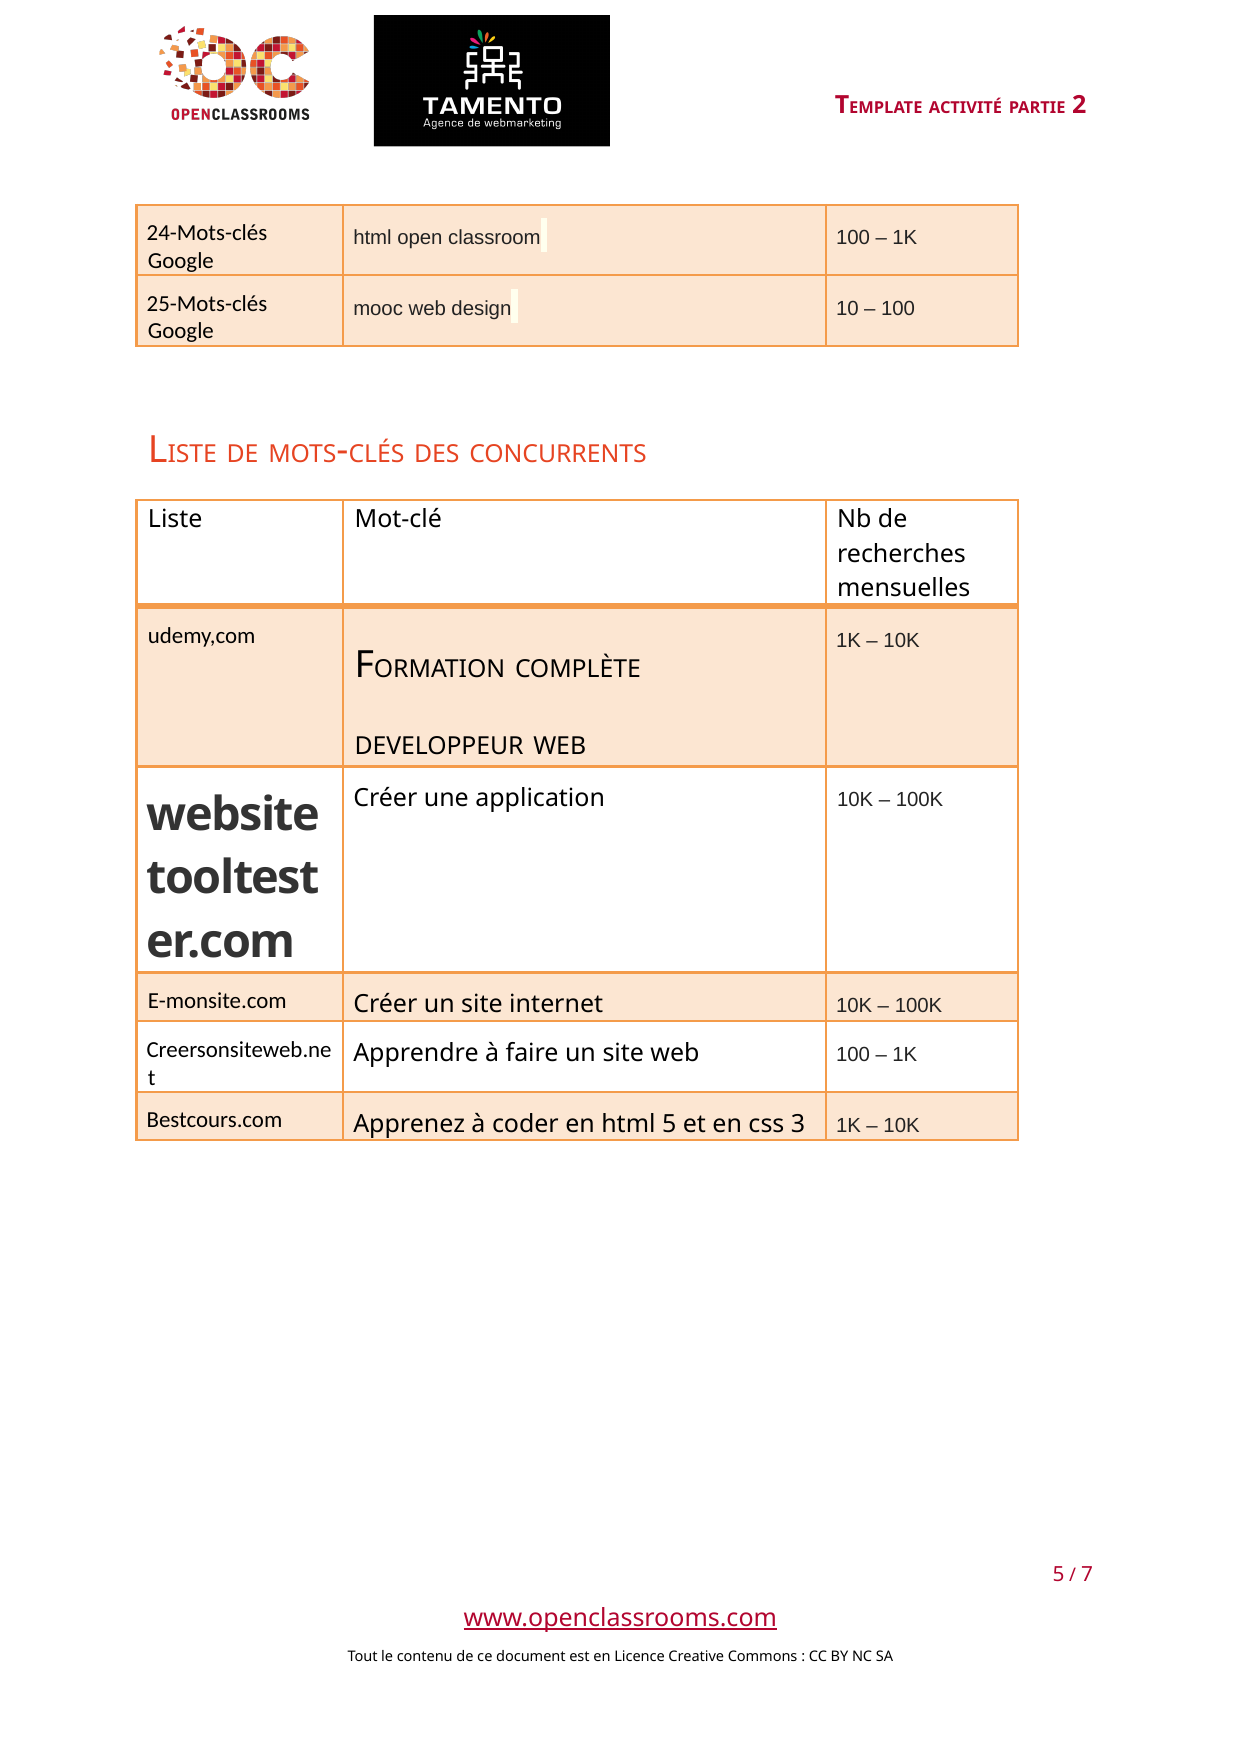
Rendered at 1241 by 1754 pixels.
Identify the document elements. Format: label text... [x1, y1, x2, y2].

table_cell 10K – 100K [827, 974, 1017, 1020]
table_cell websitetooltester.com [138, 768, 342, 971]
table_header Nb de recherches mensuelles [827, 501, 1017, 603]
table_cell Creersonsiteweb.net [138, 1022, 342, 1091]
table_cell 24-Mots-clés Google [138, 206, 342, 274]
picture [153, 16, 315, 130]
table_cell Apprenez à coder en html 5 et en css 3 [344, 1093, 825, 1139]
subtitle Liste de mots-clés des concurrents [148, 422, 1093, 473]
table_cell 10 – 100 [827, 276, 1017, 345]
table_cell mooc web design [344, 276, 825, 345]
picture [373, 15, 610, 147]
table_cell E-monsite.com [138, 974, 342, 1020]
table_cell 1K – 10K [827, 609, 1017, 765]
table_cell 10K – 100K [827, 768, 1017, 971]
table_cell Apprendre à faire un site web [344, 1022, 825, 1091]
table_cell Créer un site internet [344, 974, 825, 1020]
table_cell 100 – 1K [827, 206, 1017, 274]
table_cell Créer une application [344, 768, 825, 971]
table_cell 100 – 1K [827, 1022, 1017, 1091]
table_cell udemy,com [138, 609, 342, 765]
table_cell 1K – 10K [827, 1093, 1017, 1139]
table_cell html open classroom [344, 206, 825, 274]
table_header Liste [138, 501, 342, 603]
table_header Mot-clé [344, 501, 825, 603]
table_cell 25-Mots-clés Google [138, 276, 342, 345]
table_cell Formation complète developpeur web [344, 609, 825, 765]
table_cell Bestcours.com [138, 1093, 342, 1139]
